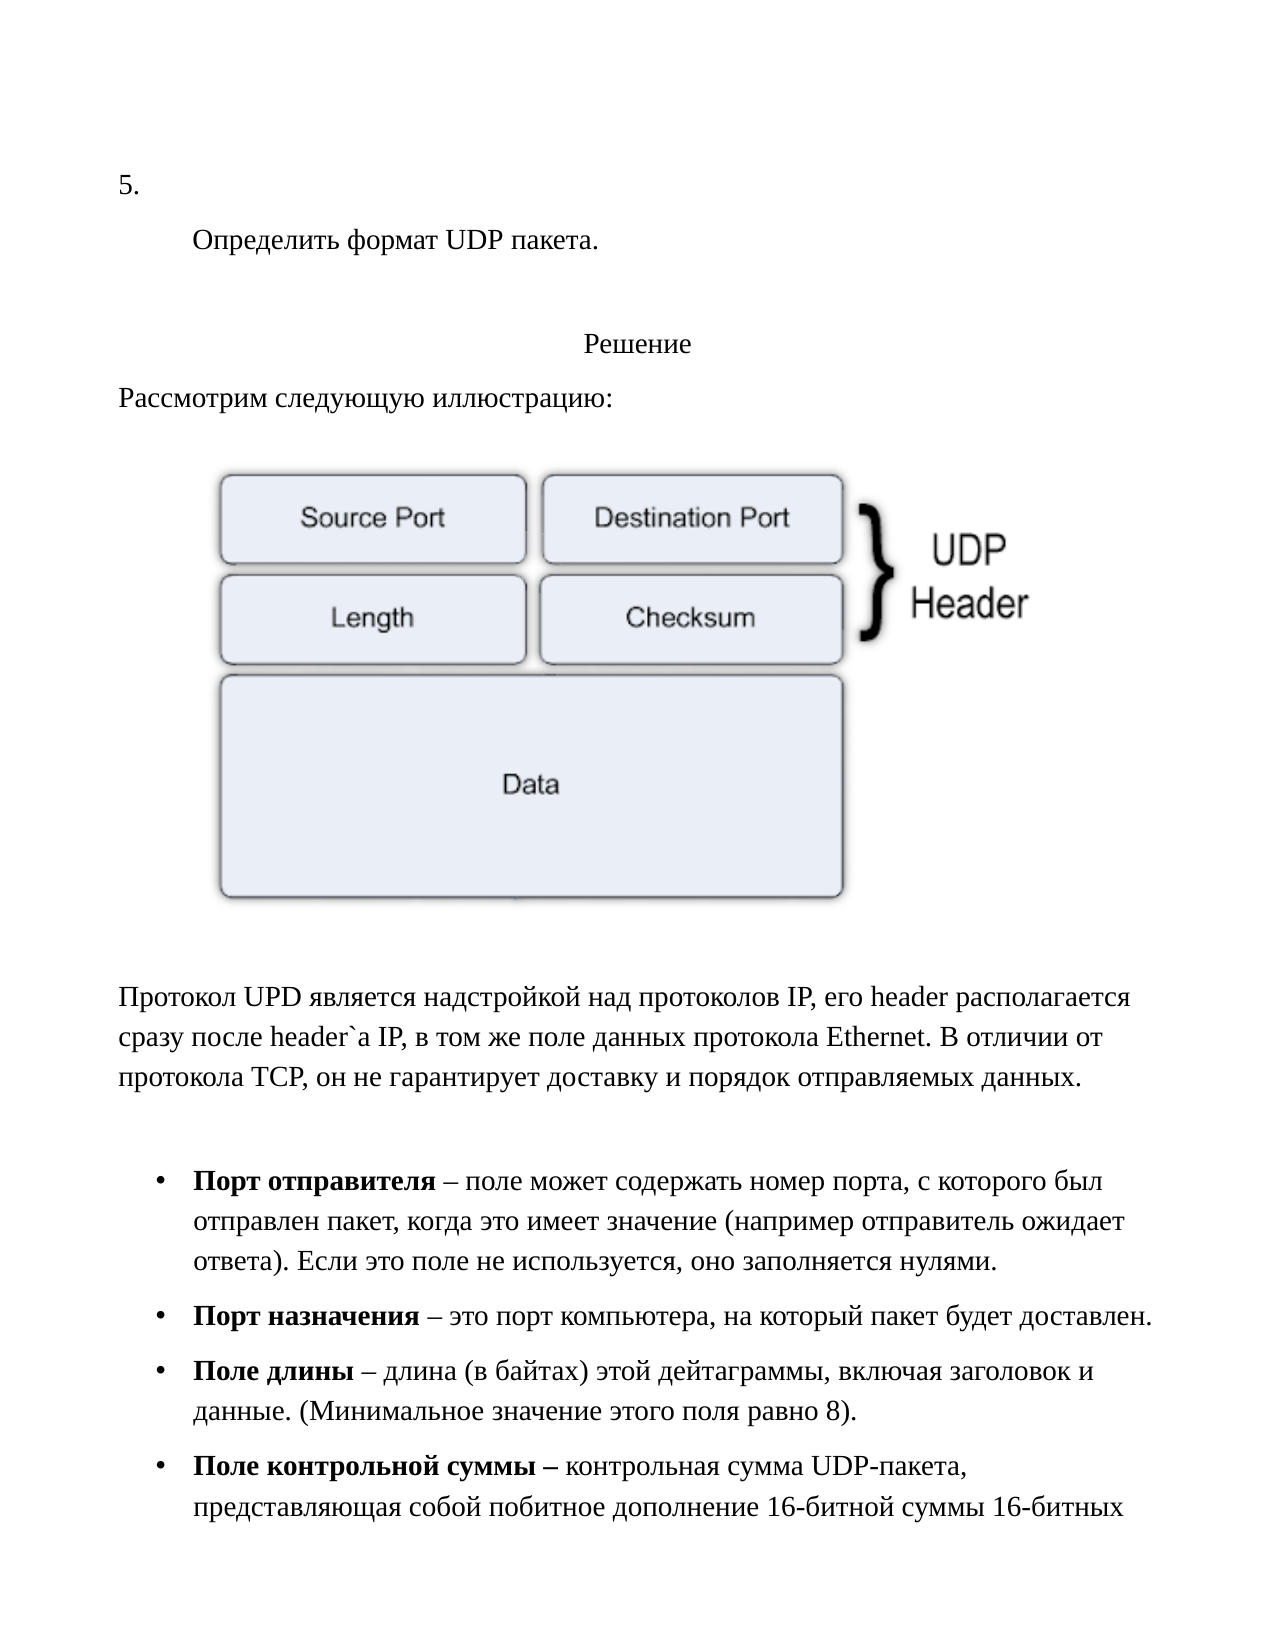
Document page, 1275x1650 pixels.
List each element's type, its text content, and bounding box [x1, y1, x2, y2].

list Поле длины – длина (в байтах) этой дейтаграммы, включая заголовок и данные. (Минимальное значение этого поля равно 8). [156, 1353, 1157, 1427]
text Рассмотрим следующую иллюстрацию: [118, 381, 1157, 414]
text Определить формат UDP пакета. [118, 222, 1157, 256]
list Порт назначения – это порт компьютера, на который пакет будет доставлен. [156, 1298, 1157, 1332]
text Решение [118, 326, 1157, 359]
text Протокол UPD является надстройкой над протоколов IP, его header располагается сразу после header`а IP, в том же поле данных протокола Ethernet. В отличии от протокола TCP, он не гарантирует доставку и порядок отправляемых данных. [118, 979, 1157, 1093]
text 5. [118, 167, 1157, 201]
picture [197, 455, 1078, 924]
list Порт отправителя – поле может содержать номер порта, с которого был отправлен пакет, когда это имеет значение (например отправитель ожидает ответа). Если это поле не используется, оно заполняется нулями. [156, 1163, 1157, 1277]
list Поле контрольной суммы – контрольная сумма UDP-пакета, представляющая собой побитное дополнение 16-битной суммы 16-битных [156, 1448, 1157, 1522]
